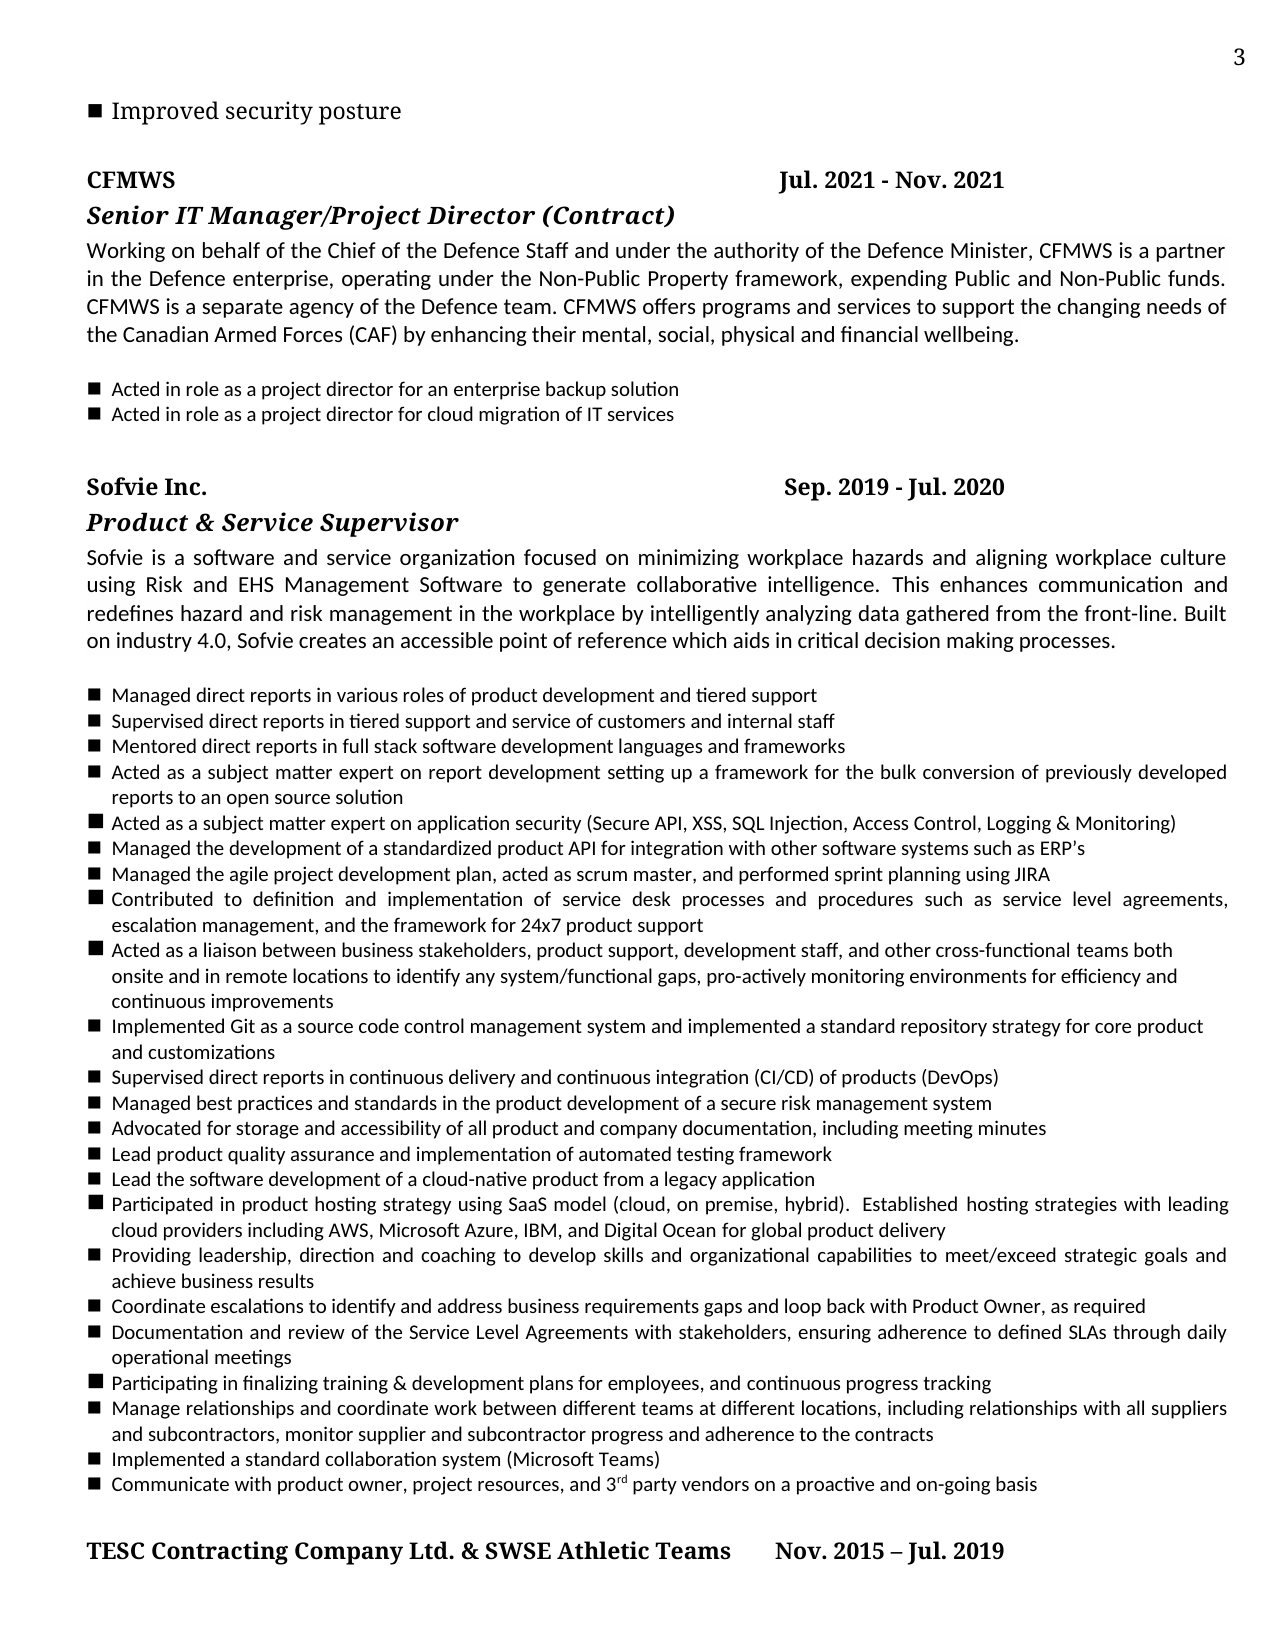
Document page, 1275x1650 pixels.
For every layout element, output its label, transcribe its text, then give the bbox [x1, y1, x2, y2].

table_cell Guardian Microsystems 2023 - Present IT Established in 1999, Guardian is an IT managed service provider specializing in the design, implementation and maintenance of computer networks and information systems. Science North Feb. 2022 - Oct. 2022 Senior IT Manager Science North operates an interactive science centre and mine museum focusing principally on geology and mining history exhibitions. Science North is an agency of the government of Ontario and is a registered charitable organization. Developed and implemented short and long term IT strategic plans Responsible for leading, planning, organizing, and managing IT operations Responsible for managing user support Implemented an IT service management system Implemented an IT change management system Improved security posture CFMWS Jul. 2021 - Nov. 2021 Senior IT Manager/Project Director (Contract) Working on behalf of the Chief of the Defence Staff and under the authority of the Defence Minister, CFMWS is a partner in the Defence enterprise, operating under the Non-Public Property framework, expending Public and Non-Public funds. CFMWS is a separate agency of the Defence team. CFMWS offers programs and services to support the changing needs of the Canadian Armed Forces (CAF) by enhancing their mental, social, physical and financial wellbeing. Acted in role as a project director for an enterprise backup solution Acted in role as a project director for cloud migration of IT services Sofvie Inc. Sep. 2019 - Jul. 2020 Product & Service Supervisor Sofvie is a software and service organization focused on minimizing workplace hazards and aligning workplace culture using Risk and EHS Management Software to generate collaborative intelligence. This enhances communication and redefines hazard and risk management in the workplace by intelligently analyzing data gathered from the front-line. Built on industry 4.0, Sofvie creates an accessible point of reference which aids in critical decision making processes. Managed direct reports in various roles of product development and tiered support Supervised direct reports in tiered support and service of customers and internal staff Mentored direct reports in full stack software development languages and frameworks Acted as a subject matter expert on report development setting up a framework for the bulk conversion of previously developed reports to an open source solution Acted as a subject matter expert on application security (Secure API, XSS, SQL Injection, Access Control, Logging & Monitoring) Managed the development of a standardized product API for integration with other software systems such as ERP’s Managed the agile project development plan, acted as scrum master, and performed sprint planning using JIRA Contributed to definition and implementation of service desk processes and procedures such as service level agreements, escalation management, and the framework for 24x7 product support Acted as a liaison between business stakeholders, product support, development staff, and other cross-functional teams both onsite and in remote locations to identify any system/functional gaps, pro-actively monitoring environments for efficiency and continuous improvements Implemented Git as a source code control management system and implemented a standard repository strategy for core product and customizations Supervised direct reports in continuous delivery and continuous integration (CI/CD) of products (DevOps) Managed best practices and standards in the product development of a secure risk management system Advocated for storage and accessibility of all product and company documentation, including meeting minutes Lead product quality assurance and implementation of automated testing framework Lead the software development of a cloud-native product from a legacy application Participated in product hosting strategy using SaaS model (cloud, on premise, hybrid). Established hosting strategies with leading cloud providers including AWS, Microsoft Azure, IBM, and Digital Ocean for global product delivery Providing leadership, direction and coaching to develop skills and organizational capabilities to meet/exceed strategic goals and achieve business results Coordinate escalations to identify and address business requirements gaps and loop back with Product Owner, as required Documentation and review of the Service Level Agreements with stakeholders, ensuring adherence to defined SLAs through daily operational meetings Participating in finalizing training & development plans for employees, and continuous progress tracking Manage relationships and coordinate work between different teams at different locations, including relationships with all suppliers and subcontractors, monitor supplier and subcontractor progress and adherence to the contracts Implemented a standard collaboration system (Microsoft Teams) Communicate with product owner, project resources, and 3rd party vendors on a proactive and on-going basis TESC Contracting Company Ltd. & SWSE Athletic Teams Nov. 2015 – Jul. 2019 IT Manager Established in 1976, TESC Contracting Company Ltd. has evolved into a multi-trade construction services provider specializing in industrial projects and plant/facility maintenance. With offices in Sudbury, Ontario and Saskatoon, Saskatchewan, they primarily serve the Industrial, Infrastructure and Institutional markets in multiple regions. Defined and implemented IT strategic initiatives based upon the company’s annual strategic business plan Defined company growth objectives in partnership with the business Built trusting relationships with key stakeholders serving as an advisor of technologies to improve effectiveness Defined technology roadmaps and overall technology vision Drove collaboration across multiple teams, business units and phases, aligning IT Systems with business operations Managed projects including the assessment of requirements, provisions of functional deliverables, milestone planning, project closure, and lessons learned Managed comprehensive IT portfolio and IT projects with direct reports and 3rd party resources Employee management (hiring, mentoring, training) Managed a 24x7 IT service desk utilizing ITIL framework for incident and problem management Implemented service level agreements (SLA) and escalation management for IT services (24x7 support) Implemented an interactive IT metrics reporting dashboard Implemented internal IT processes and procedures Implemented cost saving solutions in IT and areas of business, new technologies, policies, procedures, and standards Implemented customized CRM solution for business using Salesforce with integration to other systems Assisted in the implementation of a point of sale system at the Sudbury arena Managed IT infrastructure including Servers – Linux and Windows Server based, cloud and on premise hosting Storage – SAN and cloud based storage Backups – On premise and cloud based backups Network – Firewalls, UTM, switches, routers, site to site VPNs, etc. Security systems – Building alarm systems, surveillance systems, keyless entry using IoT Managed software licensing and contracts for all IT and IT related systems including: ERP, CRM, sales, accounting, HR, safety, and software for lines of business such as estimating, scaffolding, and construction projects Modernization of legacy applications (Time tracking system, project reporting, inventory management, safety information system, and HRIS) Managed internal web hosting of company websites using Apache as well as domain and DNS record management Implemented a security risk management framework including management, operational and physical security Server room / infrastructure security Auditing Mobile device management (MDM) and data loss prevention (DLP) on COPE and BYOD devices (InTune & SimpleMDM) Information classification, password management Email and web security gateways Network intrusion and prevention systems Enterprise anti-virus, anti-malware, and anti-ransomware Security awareness training (email security, phishing, vishing, etc) Secured software applications and internally developed applications Provided leadership, planning and estimating, cost tracking, presentations, and communication of the following key IT projects: Digital transformation (paperless and digital workflows) Global enterprise wireless network (Unified company wireless network in branch offices and job sites using RADIUS) Standard video conferencing and collaboration system (Microsoft Teams) Inventory management systems (IT assets and specific business areas such as tool shop and scaffolding) Standard web-based project reporting Safety management information system (eCompliance) Company intranet (cloud based on Azure, single sign on using Azure AD) Global VoIP system (migrated from analogue/POTS lines to VoIP system using FreePBX and SIP phones) Communicate with project stakeholders, business unit managers, project resources, and 3rd party vendors on a proactive and on-going basis Vale Canada Limited Jan. 2009 – Oct. 2015 IT Subject Matter Expert / IT Project Manager Vale Canada is the Canadian nickel subsidiary of Brazilian miner Vale, the world's largest iron ore producer and exporter. The company is engaged in the mining, processing and marketing of metal products. Based in Toronto, Vale Canada produces nickel, copper, cobalt, platinum, rhodium, ruthenium, iridium, gold, and silver, both in Canada and in Indonesia. Managed a team of developers providing oversight and mentoring, resource scheduling and performance evaluations Performed in role of project manager managing all aspects of IT projects including project budgeting, initiation, planning, execution, monitoring, and closure Performed in project estimation as a subject matter expert Developed and managed project plans using a variety of tools including MS Project and HPPM Implemented best practices, standards, and product roadmaps as a subject matter expert for areas of expertise Provided or approved application architecture for several software applications including: Computerized mould tracking system (Web based, .NET application) Process Information Management Application (division wide web based production information reporting system consisting of KPI’s and real-time information. Using SharePoint and web technologies) Computerized systems for the atmospheric emissions reduction (AER) program (web-based applications) Smelting converter aisle monitoring system (Monitor the process of nickel smelting process and used by operators to assist in decision making) Managed the implementation of many IT projects such as: Redundant data collection system (Real-time data collection from Smelter process control network to business network using OPC and OSISoft PI technologies) Data Migration of legacy data historian (migration of Setcim data historian to OSISoft PI historian) Product lead on SAP Manufacturing Integration and Intelligence (MII) attended conferences, formal training, and networking with global colleagues implemented the product as the company’s standard reporting tool utilized by various applications created product roadmaps and standards for technology participated in negotiations of maintenance agreement and software licensing Acted as a third tier of support for escalations or engineering of solutions for products in areas of expertise (24x7x365 support) Communicate with project stakeholders, business managers, project resources on a proactive and on-going basis Vale Canada Limited May 2005 – Dec. 2008 Process Systems Analyst Design, develop, test, deliver and support of information and process control systems Implemented new technologies into business applications, business requirements analysis/translation Lead IT contractors and projects, served as mentor to colleagues and project resources Communicate with project stakeholders, business unit managers, and project resources on a proactive and on-going basis Four Leaf Solutions Inc. Sep. 2002 – Apr. 2005 Programmer/Analyst Four Leaf Solutions operated as a software development and IT service company since 1999. They provided professional design, development & marketing of websites, web applications, social media presences and IT support and service. Supervised and lead programming projects and initiatives Custom web and software application architecture and development (client/server apps, databases) using technologies including: HTML, CSS, JavaScript, C#, .NET, MVC, Perl, PHP, AJAX, Java, SQL Server, Oracle DB, MySQL, PostgreSQL, SharePoint Performed business requirements analysis, process mapping and data modeling Designed and developed solutions to meet design specifications and customer requirements Provided maintenance of software applications and third level support to customers Performed code optimization for software efficiency and performance Managed development standards Collaboration with testing teams to relay functionality and addressing testing issues, tools and testing defects Communicate project/work on a proactive and on-going basis Remote & on-site support technician (all aspects of networks, hardware, & software) Excellent written and oral communications skills, including technical writing skills Expertech Network Installation May 2000 – Jul. 2002 IS/IT Technical Support Analyst Expertech Network Installation is a major network infrastructure service provider for the wireline and wireless broadband technology market in Quebec and Ontario. Expertech is responsible for provisioning Bell Canada's networks. Software development (scripting, Perl, Delphi, JSP, PHP, Java, C/C++) Network Administration Remote & on-site support technician (all aspects of networks, hardware, & software) [75, 95, 1240, 1566]
table_cell [30, 95, 75, 1566]
